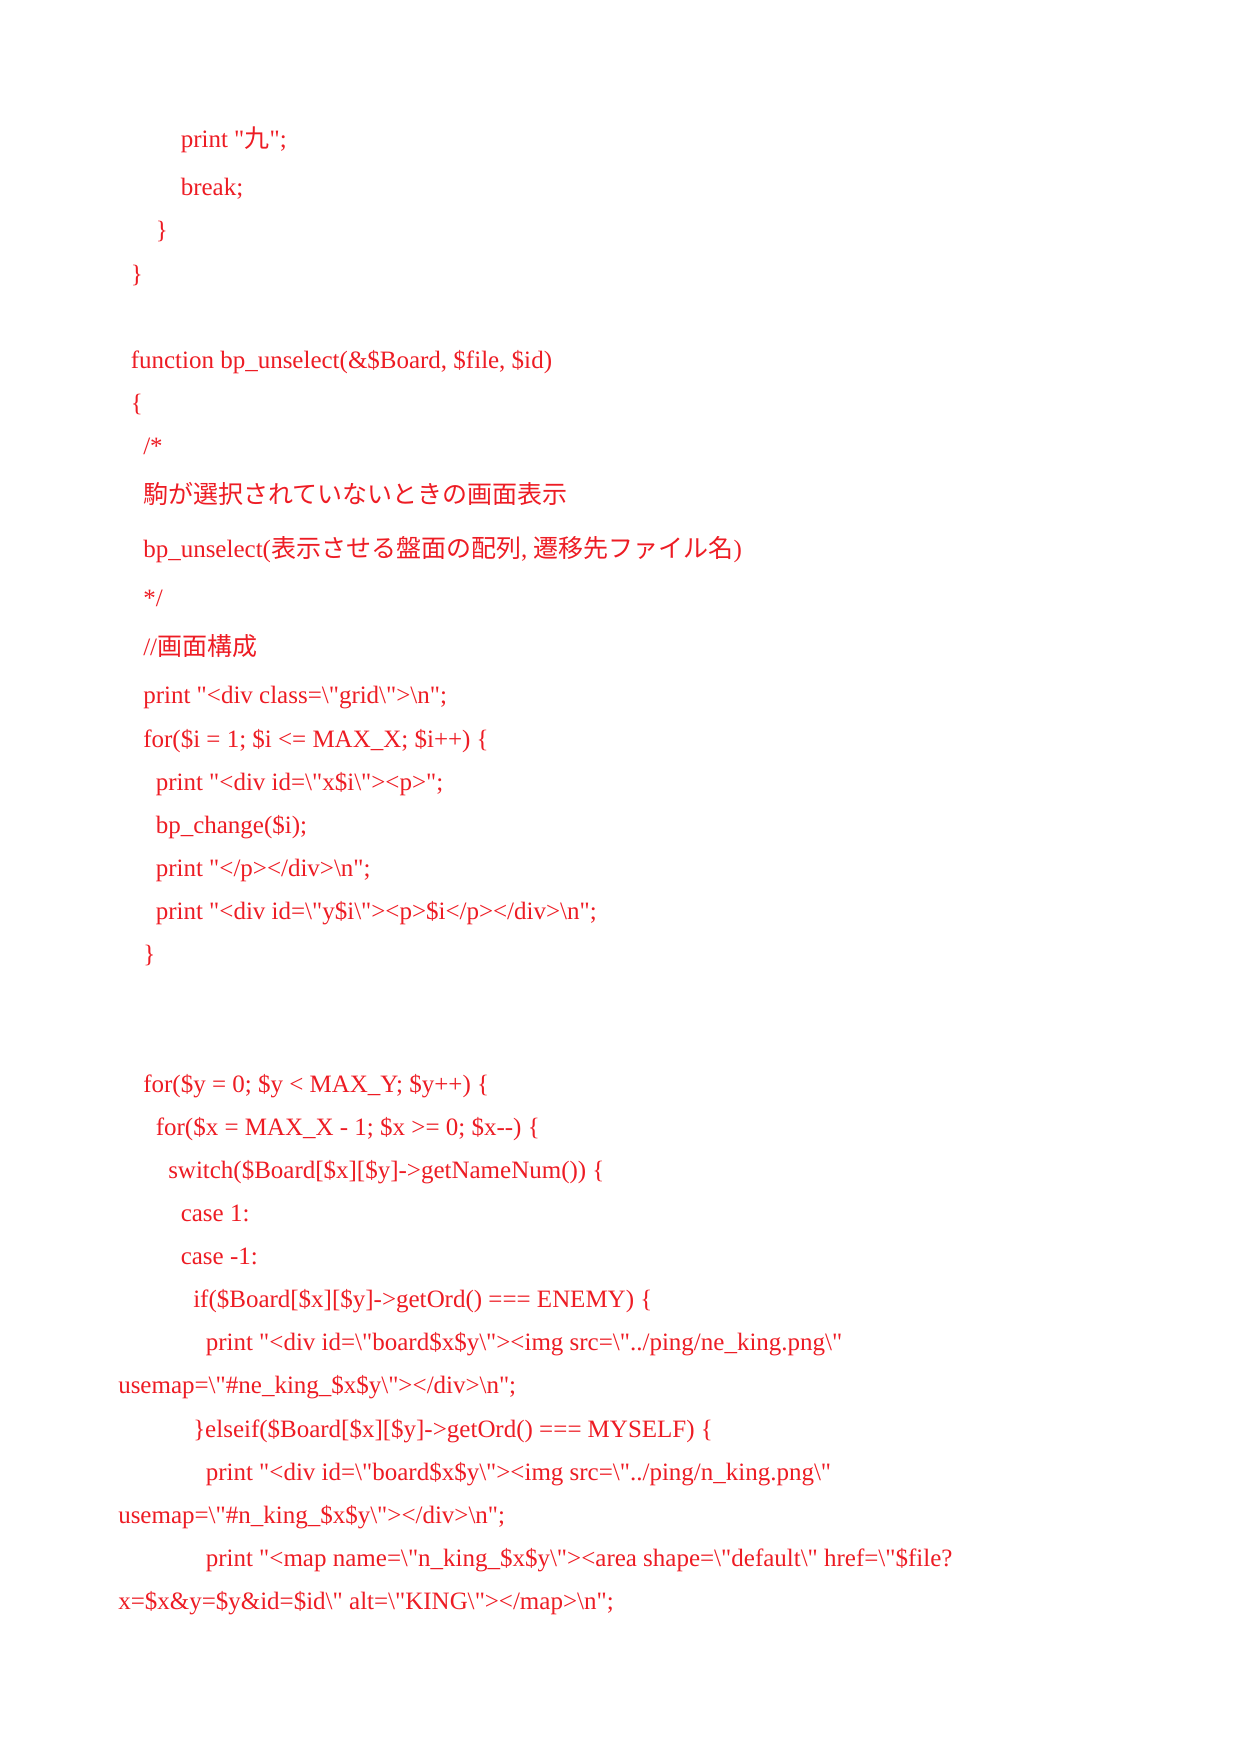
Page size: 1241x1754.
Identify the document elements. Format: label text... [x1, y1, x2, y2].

text break; [118, 172, 1122, 201]
text case -1: [118, 1241, 1122, 1270]
text */ [118, 583, 1122, 612]
text print "<div class=\"grid\">\n"; [118, 681, 1122, 709]
text } [118, 259, 1122, 287]
text }elseif($Board[$x][$y]->getOrd() === MYSELF) { [118, 1414, 1122, 1442]
text bp_unselect(表示させる盤面の配列, 遷移先ファイル名) [118, 529, 1122, 565]
text print "九"; [118, 118, 1122, 154]
text 駒が選択されていないときの画面表示 [118, 474, 1122, 511]
text function bp_unselect(&$Board, $file, $id) [118, 345, 1122, 374]
text switch($Board[$x][$y]->getNameNum()) { [118, 1155, 1122, 1184]
text print "<map name=\"n_king_$x$y\"><area shape=\"default\" href=\"$file?x=$x&y=$y&id=$id\" alt=\"KING\"></map>\n"; [118, 1543, 1122, 1615]
text print "</p></div>\n"; [118, 853, 1122, 882]
text for($i = 1; $i <= MAX_X; $i++) { [118, 724, 1122, 752]
text } [118, 216, 1122, 244]
text print "<div id=\"board$x$y\"><img src=\"../ping/n_king.png\" usemap=\"#n_king_$x$y\"></div>\n"; [118, 1457, 1122, 1529]
text if($Board[$x][$y]->getOrd() === ENEMY) { [118, 1284, 1122, 1313]
text for($x = MAX_X - 1; $x >= 0; $x--) { [118, 1112, 1122, 1141]
text { [118, 388, 1122, 417]
text } [118, 939, 1122, 968]
text for($y = 0; $y < MAX_Y; $y++) { [118, 1069, 1122, 1097]
text case 1: [118, 1198, 1122, 1227]
text /* [118, 431, 1122, 460]
text //画面構成 [118, 626, 1122, 662]
text bp_change($i); [118, 810, 1122, 839]
text print "<div id=\"x$i\"><p>"; [118, 767, 1122, 796]
text print "<div id=\"board$x$y\"><img src=\"../ping/ne_king.png\" usemap=\"#ne_king_$x$y\"></div>\n"; [118, 1327, 1122, 1399]
text print "<div id=\"y$i\"><p>$i</p></div>\n"; [118, 896, 1122, 925]
